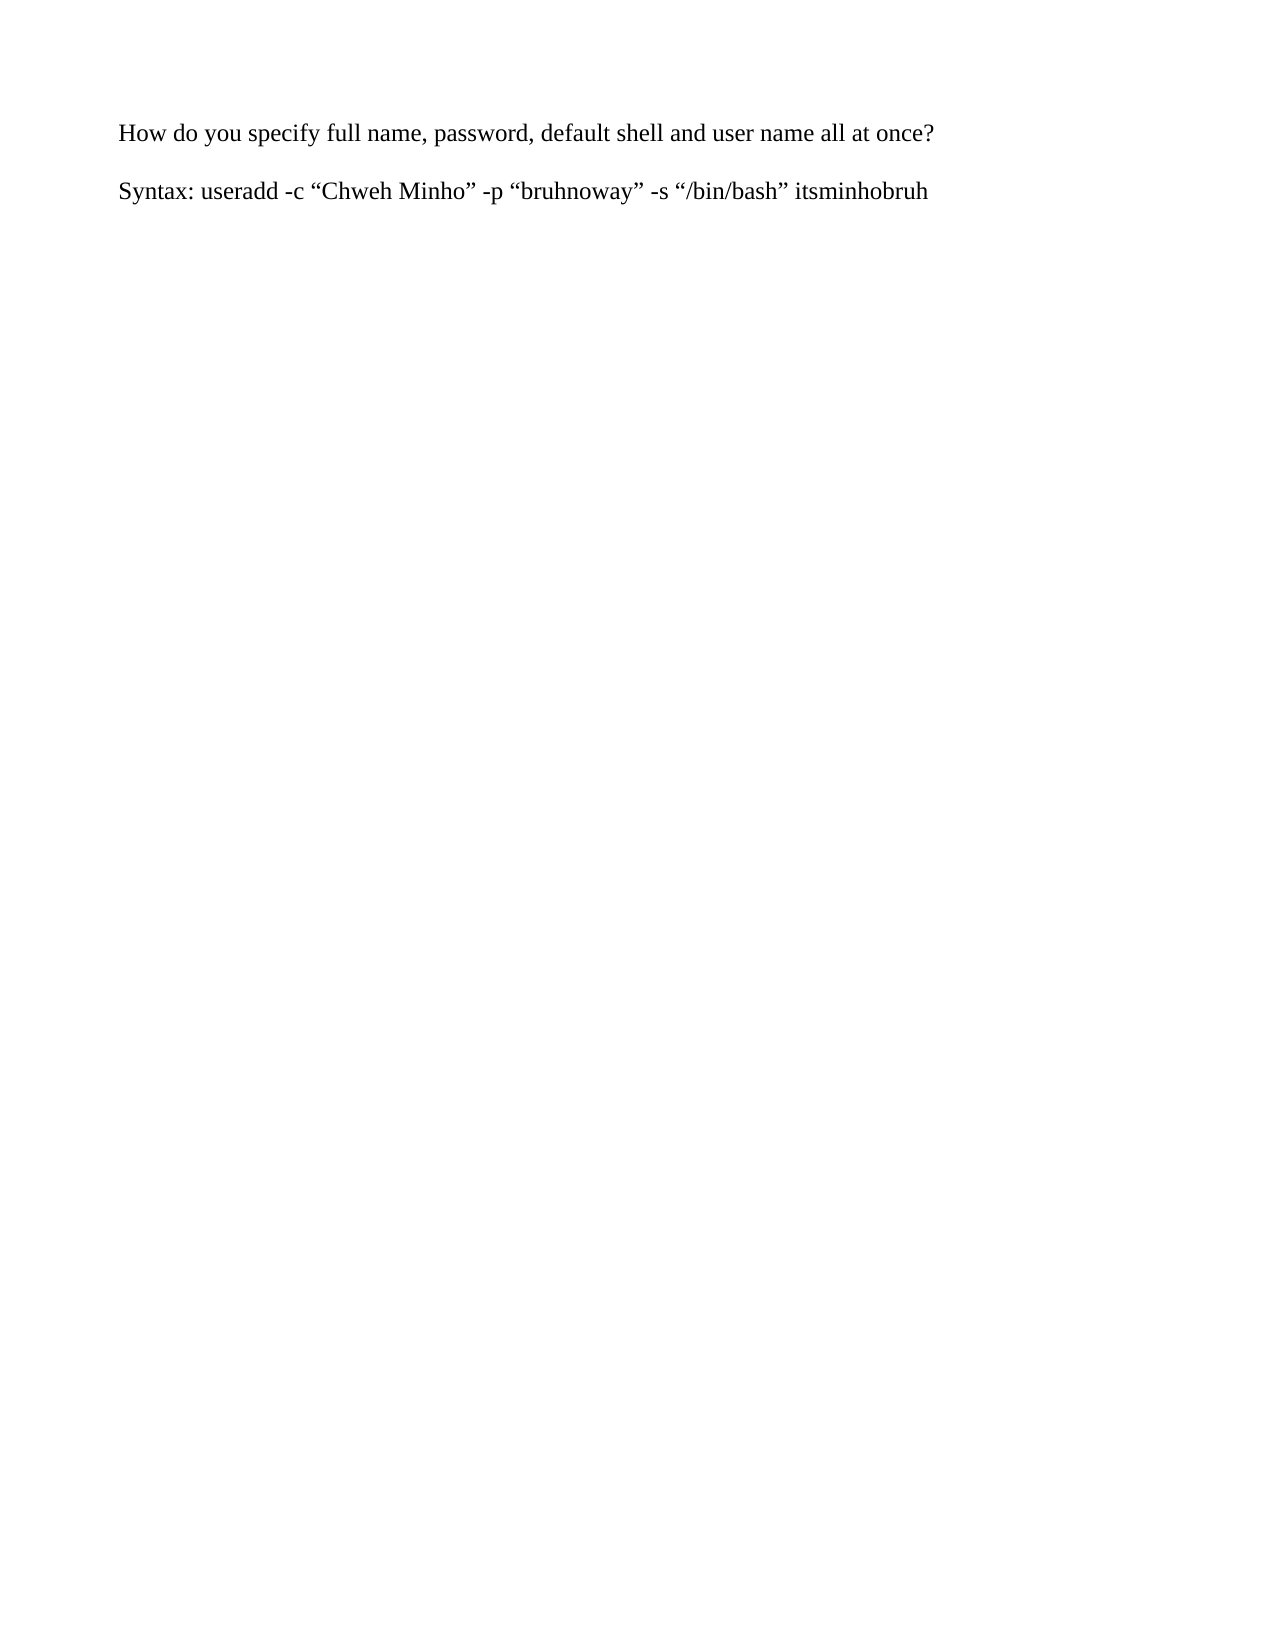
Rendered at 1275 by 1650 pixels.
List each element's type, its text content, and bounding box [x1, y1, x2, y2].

text Syntax: useradd -c “Chweh Minho” -p “bruhnoway” -s “/bin/bash” itsminhobruh [118, 176, 1157, 204]
text How do you specify full name, password, default shell and user name all at once? [118, 118, 1157, 147]
